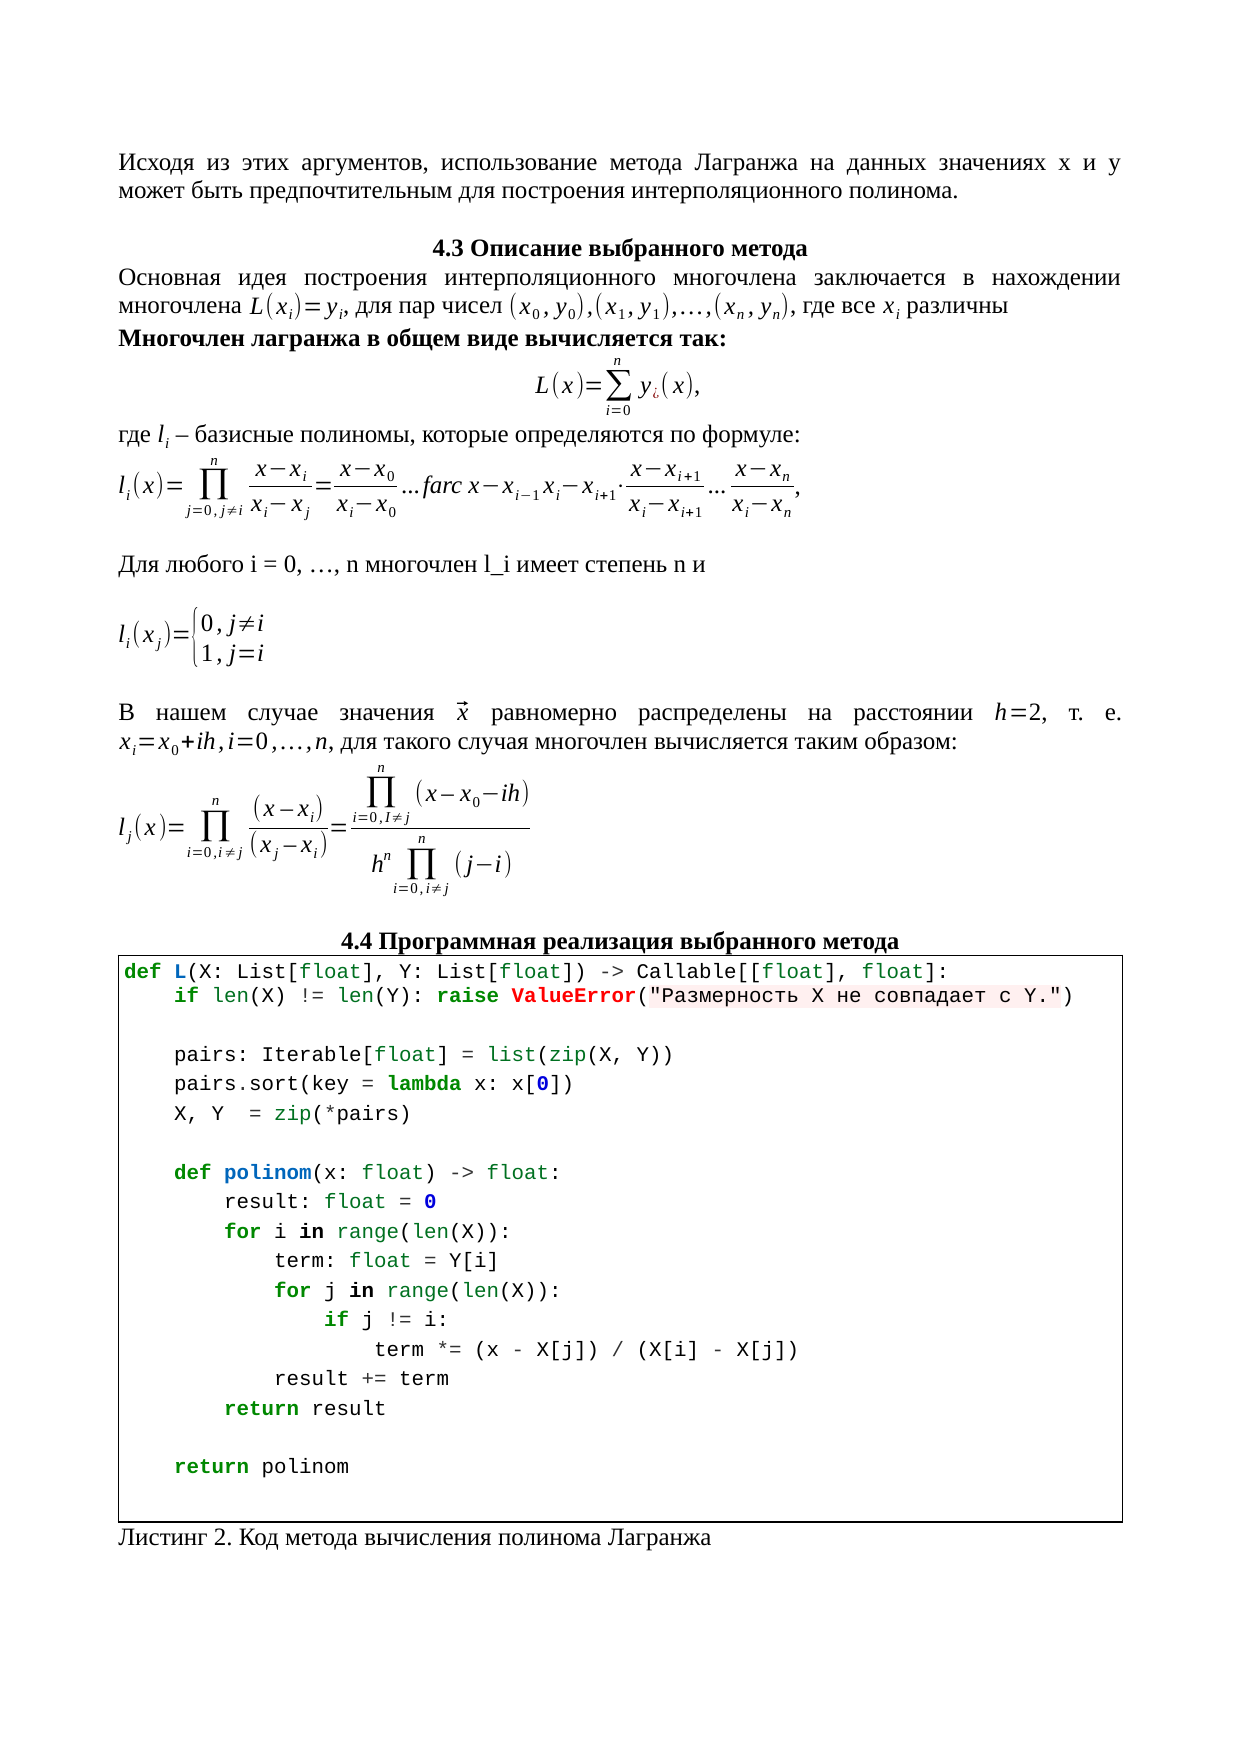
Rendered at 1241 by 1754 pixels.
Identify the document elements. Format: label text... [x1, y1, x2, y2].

text В нашем случае значения равномерно распределены на расстоянии , т. е. , для такого случая многочлен вычисляется таким образом: [118, 697, 1122, 759]
table_header def L(X: List[float], Y: List[float]) -> Callable[[float], float]: if len(X) != len(Y): raise ValueError("Размерность X не совпадает с Y.") pairs: Iterable[float] = list(zip(X, Y)) pairs.sort(key = lambda x: x[0]) X, Y = zip(*pairs) def polinom(x: float) -> float: result: float = 0 for i in range(len(X)): term: float = Y[i] for j in range(len(X)): if j != i: term *= (x - X[j]) / (X[i] - X[j]) result += term return result return polinom [119, 956, 1122, 1521]
text Многочлен лагранжа в общем виде вычисляется так: [118, 323, 1122, 352]
text , [118, 352, 1122, 419]
text где – базисные полиномы, которые определяются по формуле: [118, 419, 1122, 452]
text Основная идея построения интерполяционного многочлена заключается в нахождении многочлена , для пар чисел , где все различны [118, 262, 1122, 323]
text , [118, 452, 1122, 520]
text Листинг 2. Код метода вычисления полинома Лагранжа [118, 1523, 1122, 1551]
text 4.4 Программная реализация выбранного метода [118, 926, 1122, 954]
text Для любого i = 0, …, n многочлен l_i имеет степень n и [118, 549, 1122, 578]
text Исходя из этих аргументов, использование метода Лагранжа на данных значениях x и y может быть предпочтительным для построения интерполяционного полинома. [118, 147, 1122, 204]
text 4.3 Описание выбранного метода [118, 233, 1122, 262]
